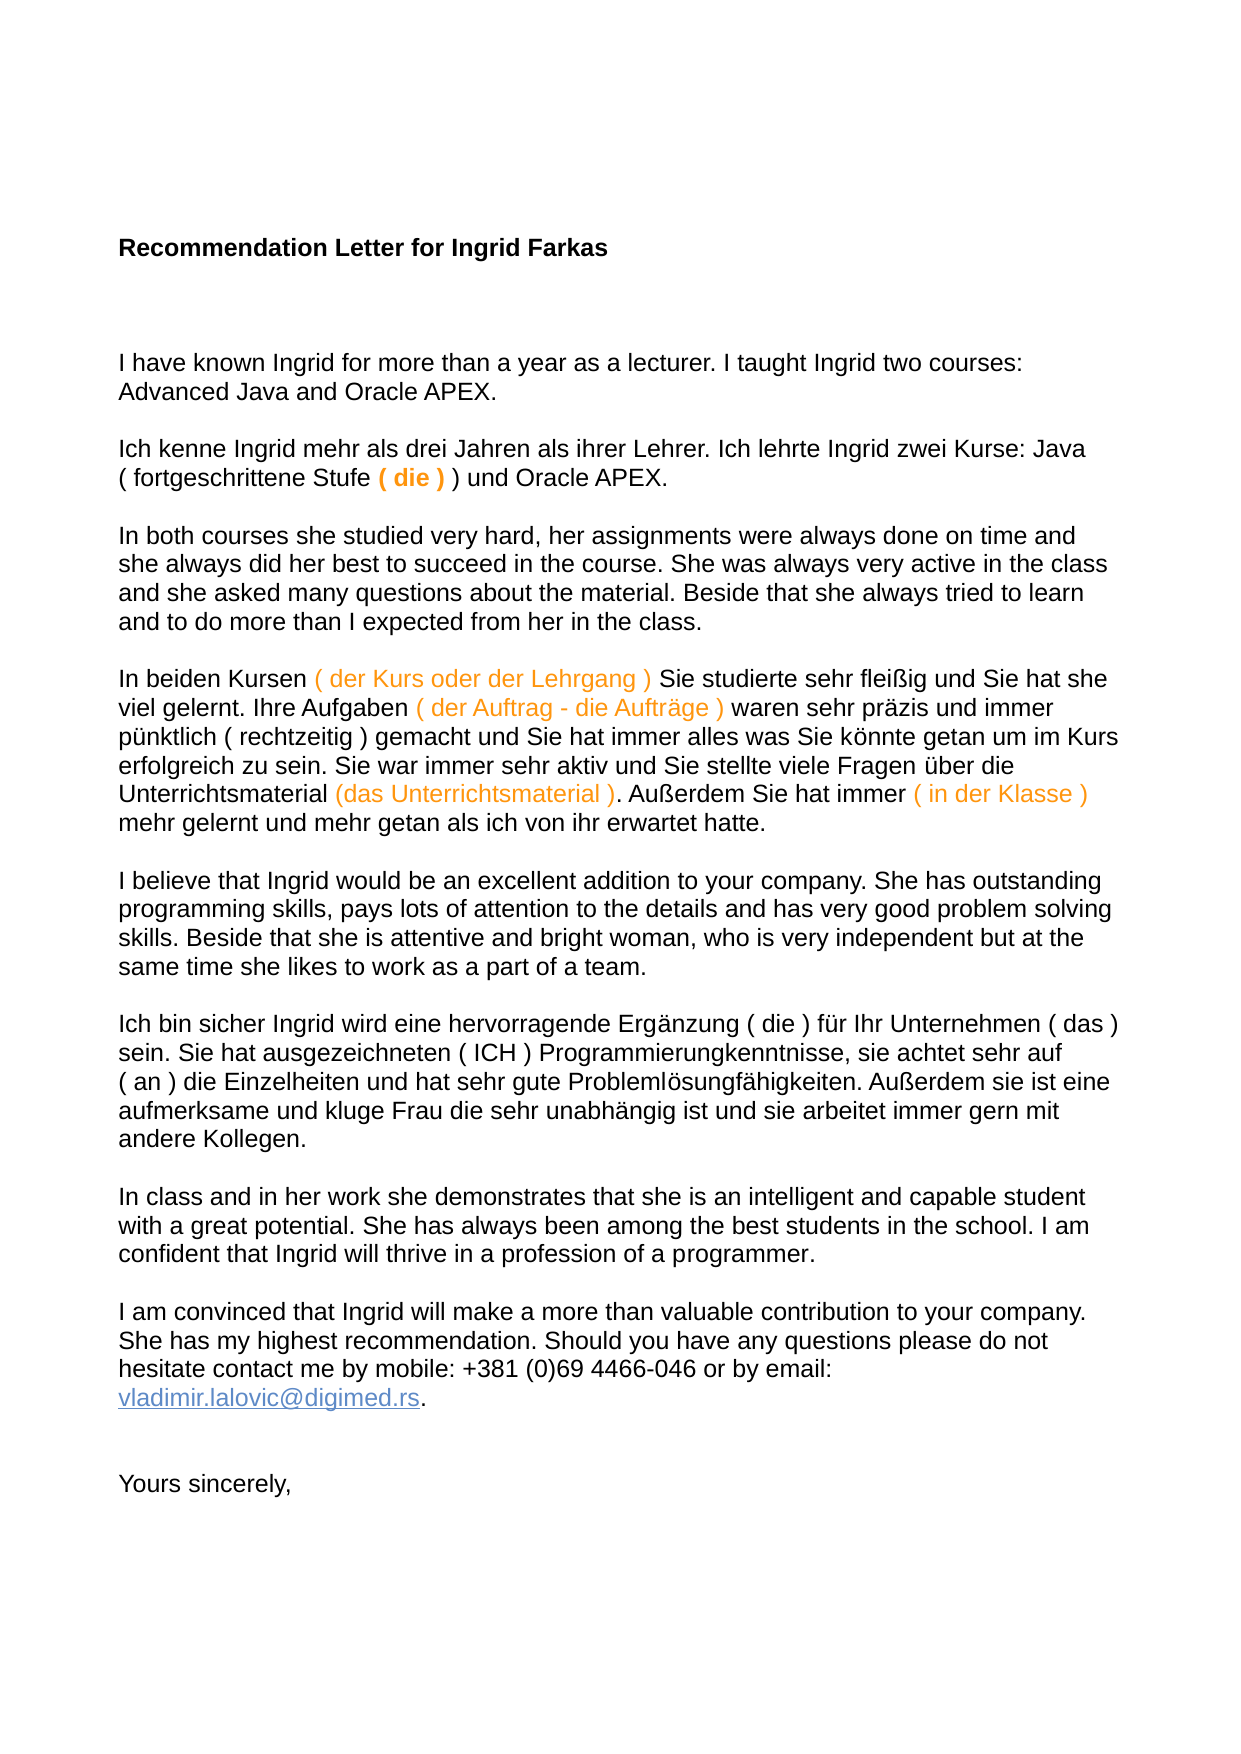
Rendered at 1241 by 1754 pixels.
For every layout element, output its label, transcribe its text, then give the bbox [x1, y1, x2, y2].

text Ich bin sicher Ingrid wird eine hervorragende Ergänzung ( die ) für Ihr Unternehmen ( das ) sein. Sie hat ausgezeichneten ( ICH ) Programmierungkenntnisse, sie achtet sehr auf ( an ) die Einzelheiten und hat sehr gute Problemlösungfähigkeiten. Außerdem sie ist eine aufmerksame und kluge Frau die sehr unabhängig ist und sie arbeitet immer gern mit andere Kollegen. [118, 1009, 1122, 1153]
text Yours sincerely, [118, 1469, 1122, 1498]
text I have known Ingrid for more than a year as a lecturer. I taught Ingrid two courses: Advanced Java and Oracle APEX. [118, 348, 1122, 406]
text Ich kenne Ingrid mehr als drei Jahren als ihrer Lehrer. Ich lehrte Ingrid zwei Kurse: Java ( fortgeschrittene Stufe ( die ) ) und Oracle APEX. [118, 434, 1122, 492]
text I believe that Ingrid would be an excellent addition to your company. She has outstanding programming skills, pays lots of attention to the details and has very good problem solving skills. Beside that she is attentive and bright woman, who is very independent but at the same time she likes to work as a part of a team. [118, 866, 1122, 981]
text Recommendation Letter for Ingrid Farkas [118, 233, 1122, 262]
text In class and in her work she demonstrates that she is an intelligent and capable student with a great potential. She has always been among the best students in the school. I am confident that Ingrid will thrive in a profession of a programmer. [118, 1182, 1122, 1268]
text In both courses she studied very hard, her assignments were always done on time and she always did her best to succeed in the course. She was always very active in the class and she asked many questions about the material. Beside that she always tried to learn and to do more than I expected from her in the class. [118, 521, 1122, 636]
text In beiden Kursen ( der Kurs oder der Lehrgang ) Sie studierte sehr fleißig und Sie hat she viel gelernt. Ihre Aufgaben ( der Auftrag - die Aufträge ) waren sehr präzis und immer pünktlich ( rechtzeitig ) gemacht und Sie hat immer alles was Sie könnte getan um im Kurs erfolgreich zu sein. Sie war immer sehr aktiv und Sie stellte viele Fragen über die Unterrichtsmaterial (das Unterrichtsmaterial ). Außerdem Sie hat immer ( in der Klasse ) mehr gelernt und mehr getan als ich von ihr erwartet hatte. [118, 664, 1122, 837]
text I am convinced that Ingrid will make a more than valuable contribution to your company. She has my highest recommendation. Should you have any questions please do not hesitate contact me by mobile: +381 (0)69 4466-046 or by email: vladimir.lalovic@digimed.rs. [118, 1297, 1122, 1412]
